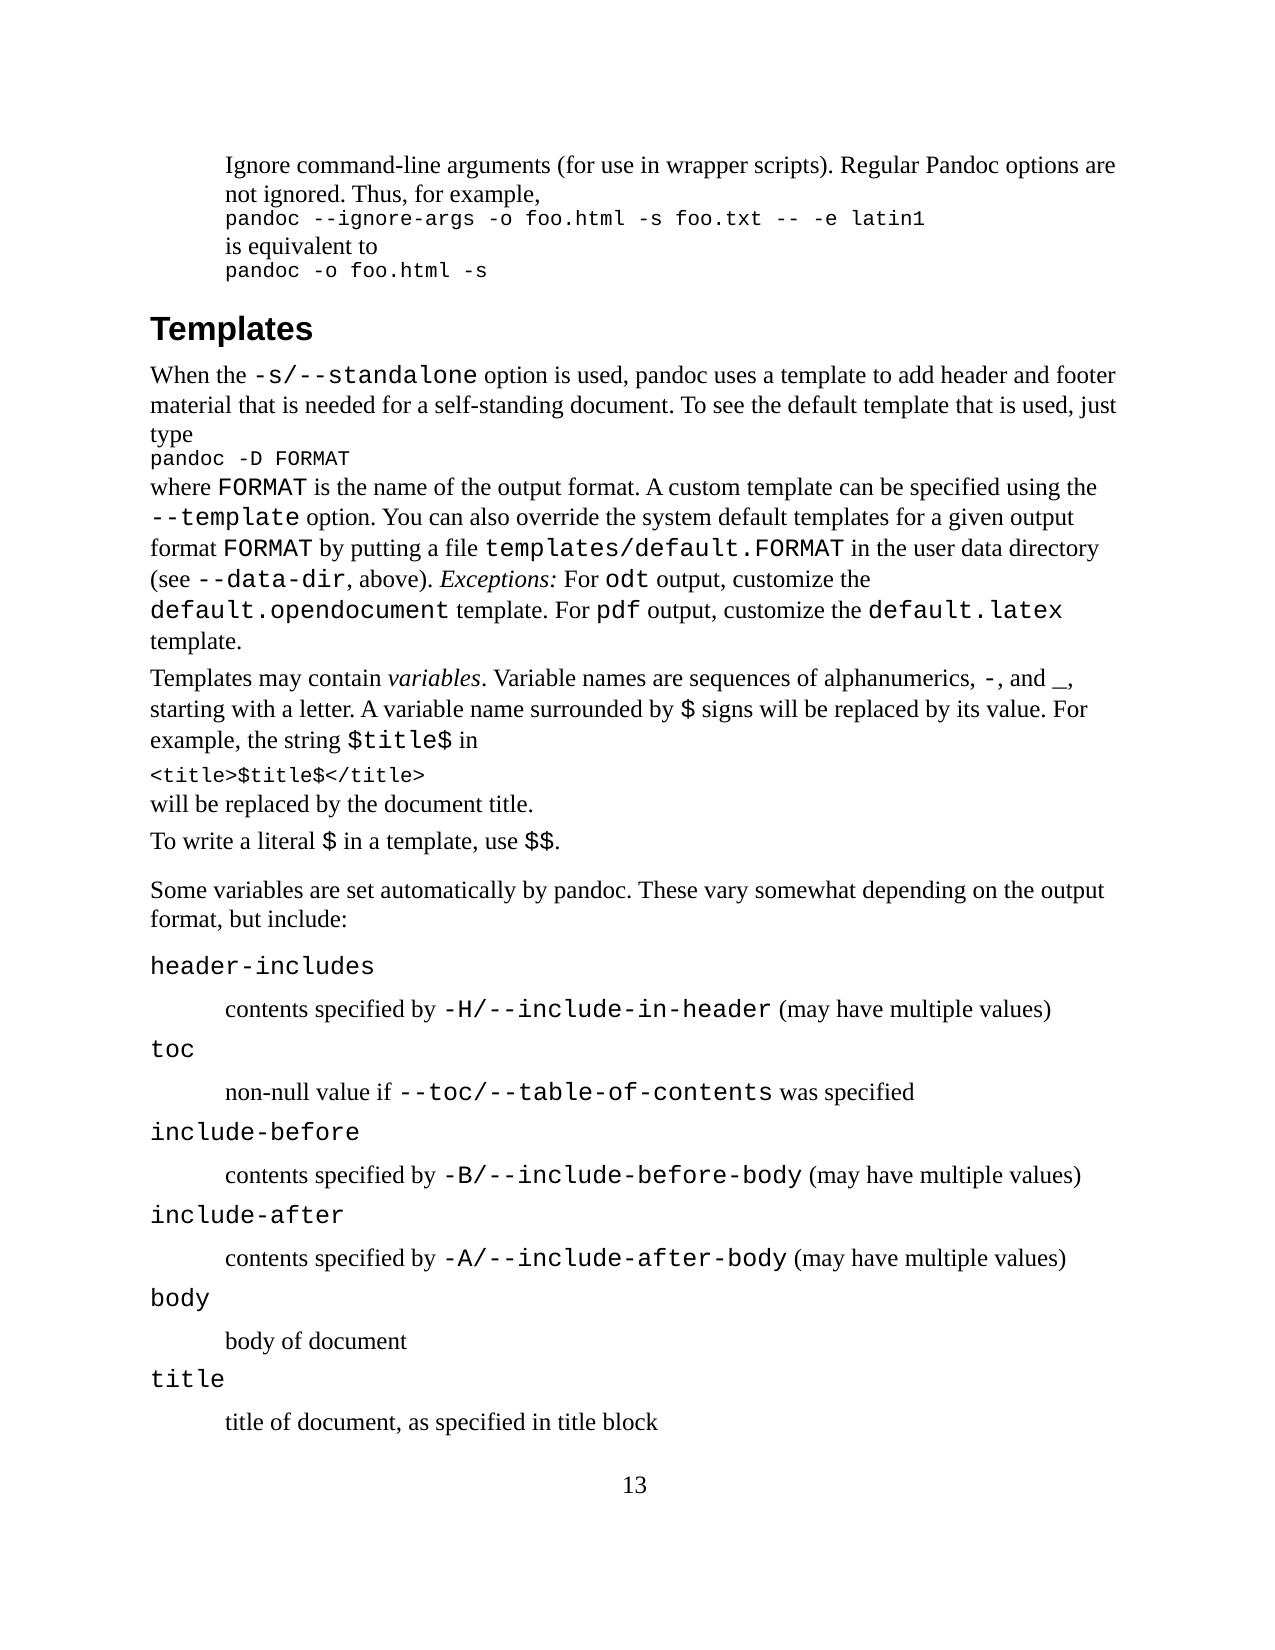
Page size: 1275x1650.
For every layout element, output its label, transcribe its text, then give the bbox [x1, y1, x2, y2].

text Templates may contain variables. Variable names are sequences of alphanumerics, -, and _, starting with a letter. A variable name surrounded by $ signs will be replaced by its value. For example, the string $title$ in [150, 663, 1125, 756]
text title of document, as specified in title block [225, 1407, 1125, 1436]
text non-null value if --toc/--table-of-contents was specified [225, 1077, 1125, 1108]
text include-before [150, 1120, 1125, 1148]
text body [150, 1286, 1125, 1314]
text <title>$title$</title> [150, 765, 1125, 789]
subtitle Templates [150, 308, 1125, 347]
text When the -s/--standalone option is used, pandoc uses a template to add header and footer material that is needed for a self-standing document. To see the default template that is used, just type [150, 360, 1125, 448]
text contents specified by -A/--include-after-body (may have multiple values) [225, 1243, 1125, 1274]
text body of document [225, 1326, 1125, 1355]
text contents specified by -H/--include-in-header (may have multiple values) [225, 994, 1125, 1025]
text To write a literal $ in a template, use $$. [150, 826, 1125, 857]
text Some variables are set automatically by pandoc. These vary somewhat depending on the output format, but include: [150, 875, 1125, 933]
text will be replaced by the document title. [150, 789, 1125, 817]
text Ignore command-line arguments (for use in wrapper scripts). Regular Pandoc options are not ignored. Thus, for example, [225, 150, 1125, 207]
text toc [150, 1037, 1125, 1065]
text pandoc -o foo.html -s [225, 260, 1125, 283]
text contents specified by -B/--include-before-body (may have multiple values) [225, 1160, 1125, 1191]
text pandoc --ignore-args -o foo.html -s foo.txt -- -e latin1 [225, 207, 1125, 231]
text where FORMAT is the name of the output format. A custom template can be specified using the --template option. You can also override the system default templates for a given output format FORMAT by putting a file templates/default.FORMAT in the user data directory (see --data-dir, above). Exceptions: For odt output, customize the default.opendocument template. For pdf output, customize the default.latex template. [150, 472, 1125, 654]
text pandoc -D FORMAT [150, 448, 1125, 472]
text is equivalent to [225, 231, 1125, 260]
text include-after [150, 1203, 1125, 1231]
text header-includes [150, 953, 1125, 982]
text title [150, 1367, 1125, 1395]
